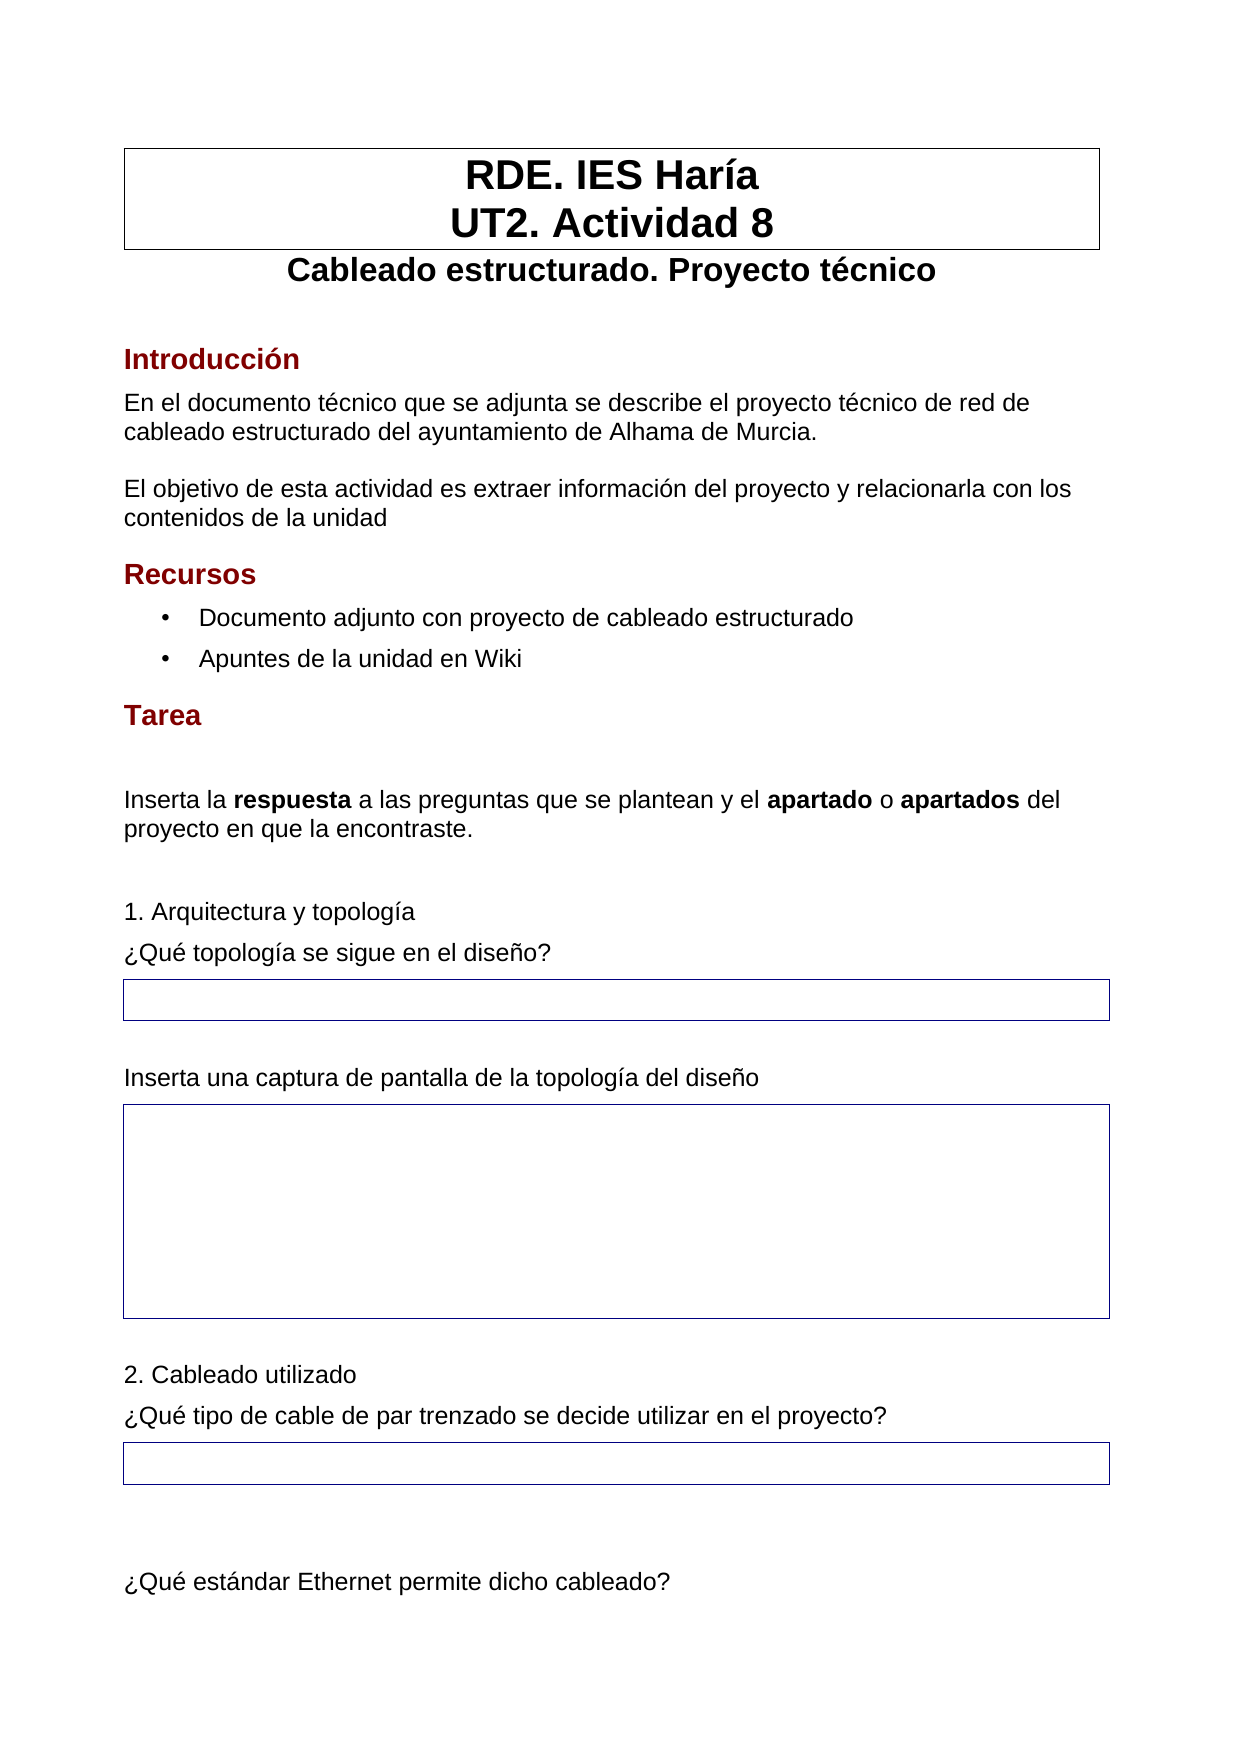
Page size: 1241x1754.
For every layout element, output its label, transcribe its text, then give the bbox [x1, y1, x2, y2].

text 1. Arquitectura y topología [123, 896, 1109, 925]
text En el documento técnico que se adjunta se describe el proyecto técnico de red de cableado estructurado del ayuntamiento de Alhama de Murcia. [123, 388, 1100, 445]
subtitle Introducción [123, 342, 1100, 375]
text 2. Cableado utilizado [123, 1360, 1109, 1388]
text Inserta una captura de pantalla de la topología del diseño [123, 1062, 1109, 1091]
text ¿Qué topología se sigue en el diseño? [123, 938, 1109, 966]
text Cableado estructurado. Proyecto técnico [123, 250, 1100, 288]
text ¿Qué tipo de cable de par trenzado se decide utilizar en el proyecto? [123, 1401, 1109, 1430]
text ¿Qué estándar Ethernet permite dicho cableado? [123, 1567, 1109, 1596]
table_header [124, 1105, 1109, 1317]
list Documento adjunto con proyecto de cableado estructurado [161, 603, 1109, 632]
text UT2. Actividad 8 [125, 196, 1099, 249]
table_header [124, 980, 1109, 1020]
text Inserta la respuesta a las preguntas que se plantean y el apartado o apartados del proyecto en que la encontraste. [123, 785, 1109, 843]
text RDE. IES Haría [125, 149, 1099, 196]
table_header [124, 1443, 1109, 1483]
list Apuntes de la unidad en Wiki [161, 644, 1109, 673]
subtitle Recursos [123, 557, 1109, 590]
text El objetivo de esta actividad es extraer información del proyecto y relacionarla con los contenidos de la unidad [123, 474, 1100, 532]
subtitle Tarea [123, 698, 1109, 731]
